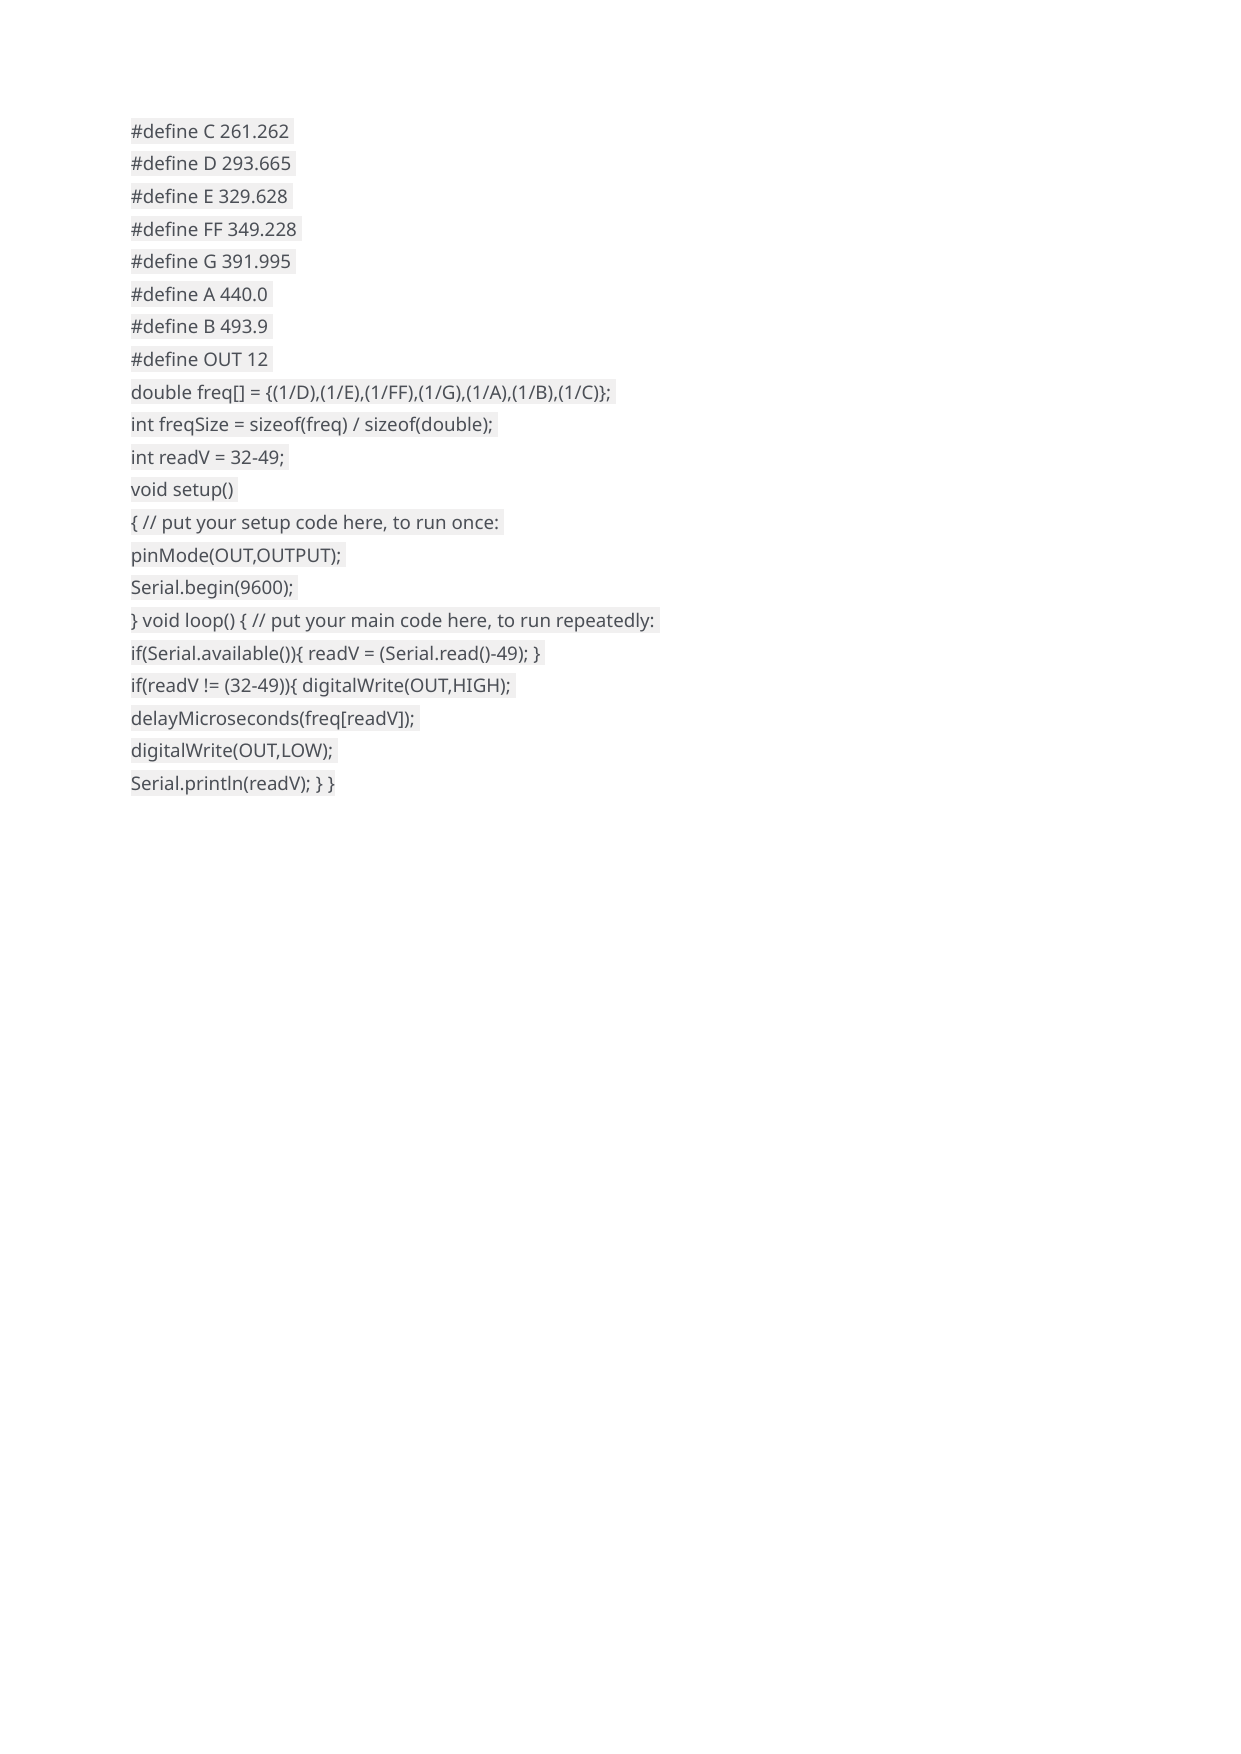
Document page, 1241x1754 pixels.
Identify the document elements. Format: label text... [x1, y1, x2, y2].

text #define G 391.995 [131, 248, 1122, 274]
text delayMicroseconds(freq[readV]); [131, 705, 1122, 731]
text void setup() [131, 477, 1122, 502]
text } void loop() { // put your main code here, to run repeatedly: [131, 607, 1122, 633]
text int readV = 32-49; [131, 444, 1122, 470]
text #define OUT 12 [131, 346, 1122, 372]
text #define C 261.262 [131, 118, 1122, 144]
text double freq[] = {(1/D),(1/E),(1/FF),(1/G),(1/A),(1/B),(1/C)}; [131, 379, 1122, 404]
text if(Serial.available()){ readV = (Serial.read()-49); } [131, 640, 1122, 665]
text digitalWrite(OUT,LOW); [131, 738, 1122, 763]
text #define A 440.0 [131, 281, 1122, 307]
text Serial.begin(9600); [131, 574, 1122, 600]
text { // put your setup code here, to run once: [131, 509, 1122, 535]
text #define D 293.665 [131, 151, 1122, 176]
text Serial.println(readV); } } [131, 770, 1122, 796]
text int freqSize = sizeof(freq) / sizeof(double); [131, 412, 1122, 437]
text #define FF 349.228 [131, 216, 1122, 241]
text #define B 493.9 [131, 314, 1122, 339]
text if(readV != (32-49)){ digitalWrite(OUT,HIGH); [131, 672, 1122, 698]
text pinMode(OUT,OUTPUT); [131, 542, 1122, 567]
text #define E 329.628 [131, 183, 1122, 209]
